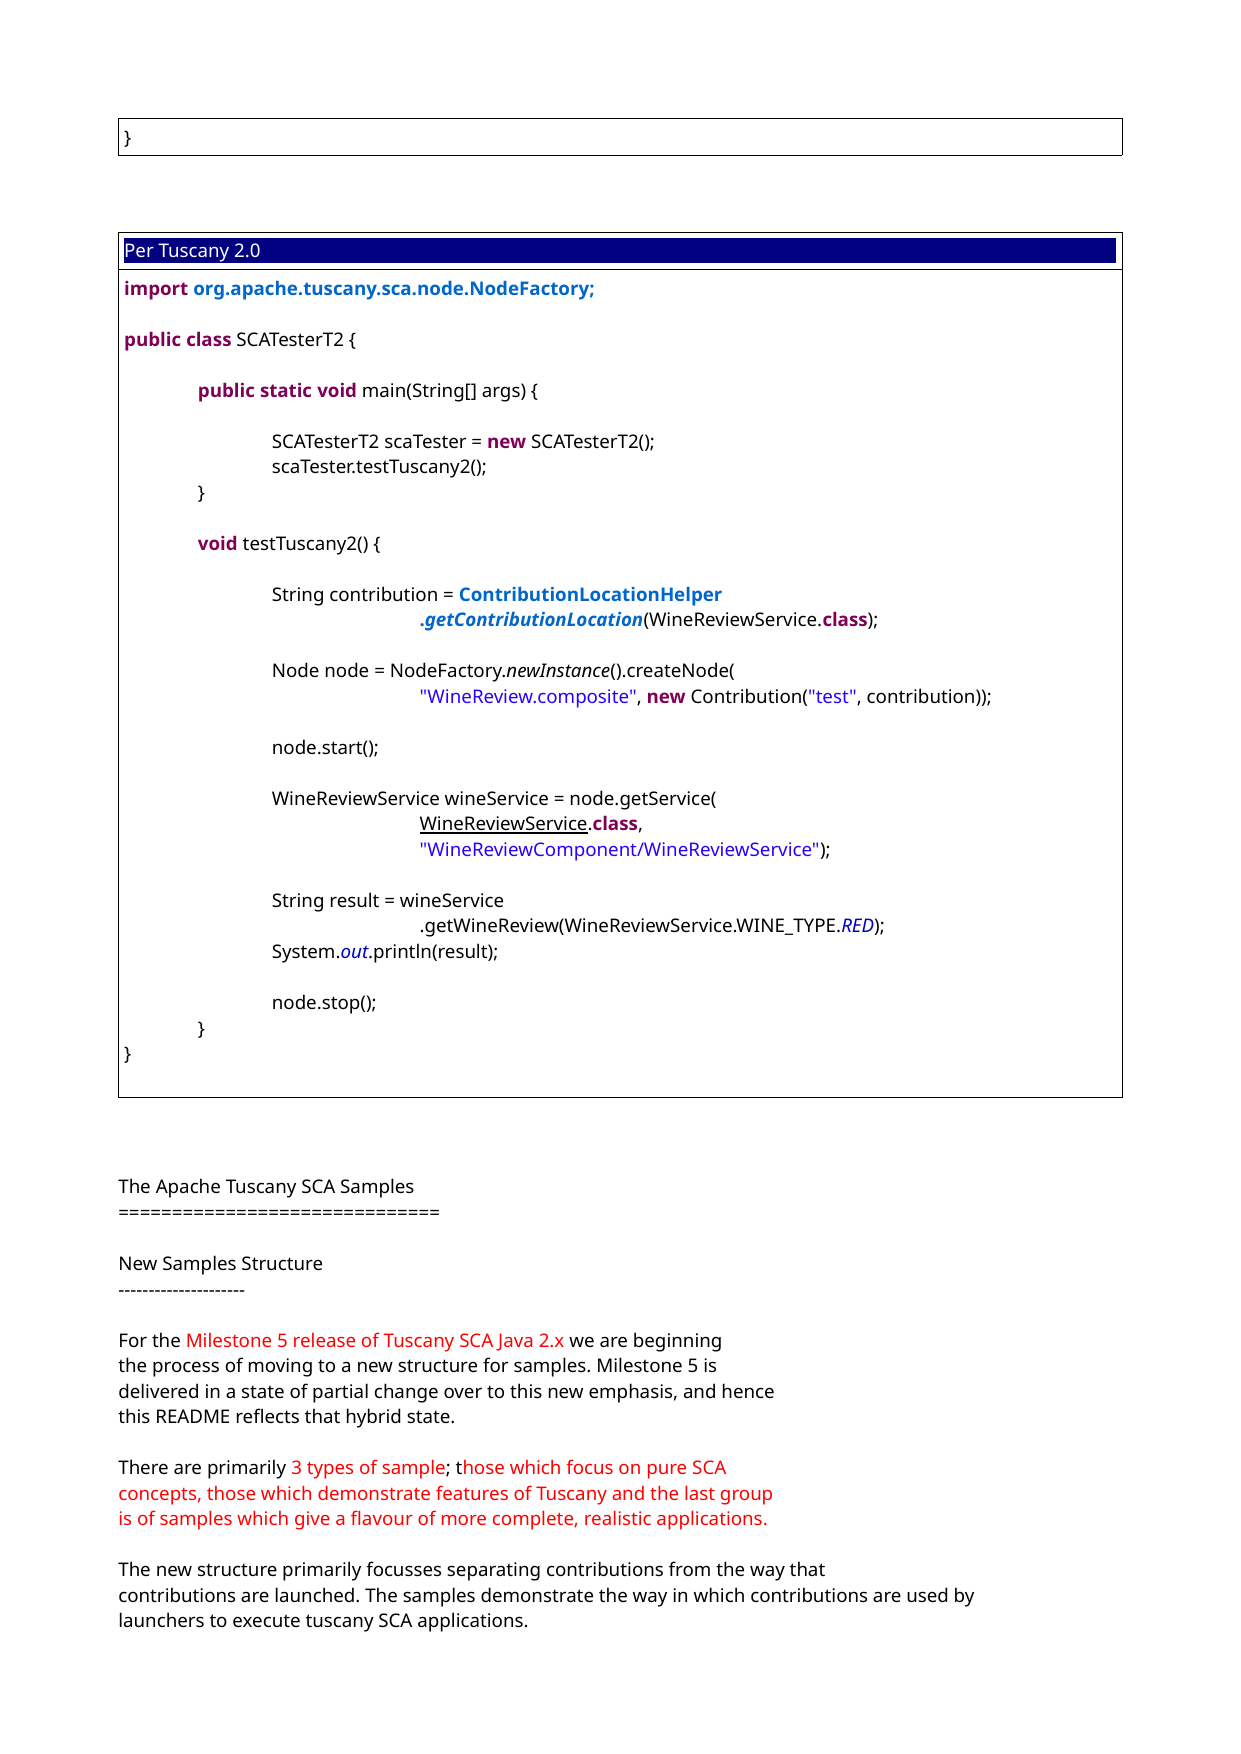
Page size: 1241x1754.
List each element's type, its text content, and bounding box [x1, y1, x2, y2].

table_cell import org.apache.tuscany.sca.node.NodeFactory; public class SCATesterT2 { public static void main(String[] args) { SCATesterT2 scaTester = new SCATesterT2(); scaTester.testTuscany2(); } void testTuscany2() { String contribution = ContributionLocationHelper .getContributionLocation(WineReviewService.class); Node node = NodeFactory.newInstance().createNode( "WineReview.composite", new Contribution("test", contribution)); node.start(); WineReviewService wineService = node.getService( WineReviewService.class, "WineReviewComponent/WineReviewService"); String result = wineService .getWineReview(WineReviewService.WINE_TYPE.RED); System.out.println(result); node.stop(); } } [119, 270, 1122, 1097]
table_cell } [119, 119, 1122, 155]
text The Apache Tuscany SCA Samples ============================== New Samples Structure --------------------- For the Milestone 5 release of Tuscany SCA Java 2.x we are beginning the process of moving to a new structure for samples. Milestone 5 is delivered in a state of partial change over to this new emphasis, and hence this README reflects that hybrid state. There are primarily 3 types of sample; those which focus on pure SCA concepts, those which demonstrate features of Tuscany and the last group is of samples which give a flavour of more complete, realistic applications. The new structure primarily focusses separating contributions from the way that contributions are launched. The samples demonstrate the way in which contributions are used by launchers to execute tuscany SCA applications. [118, 1174, 1122, 1633]
table_header Per Tuscany 2.0 [119, 233, 1122, 269]
